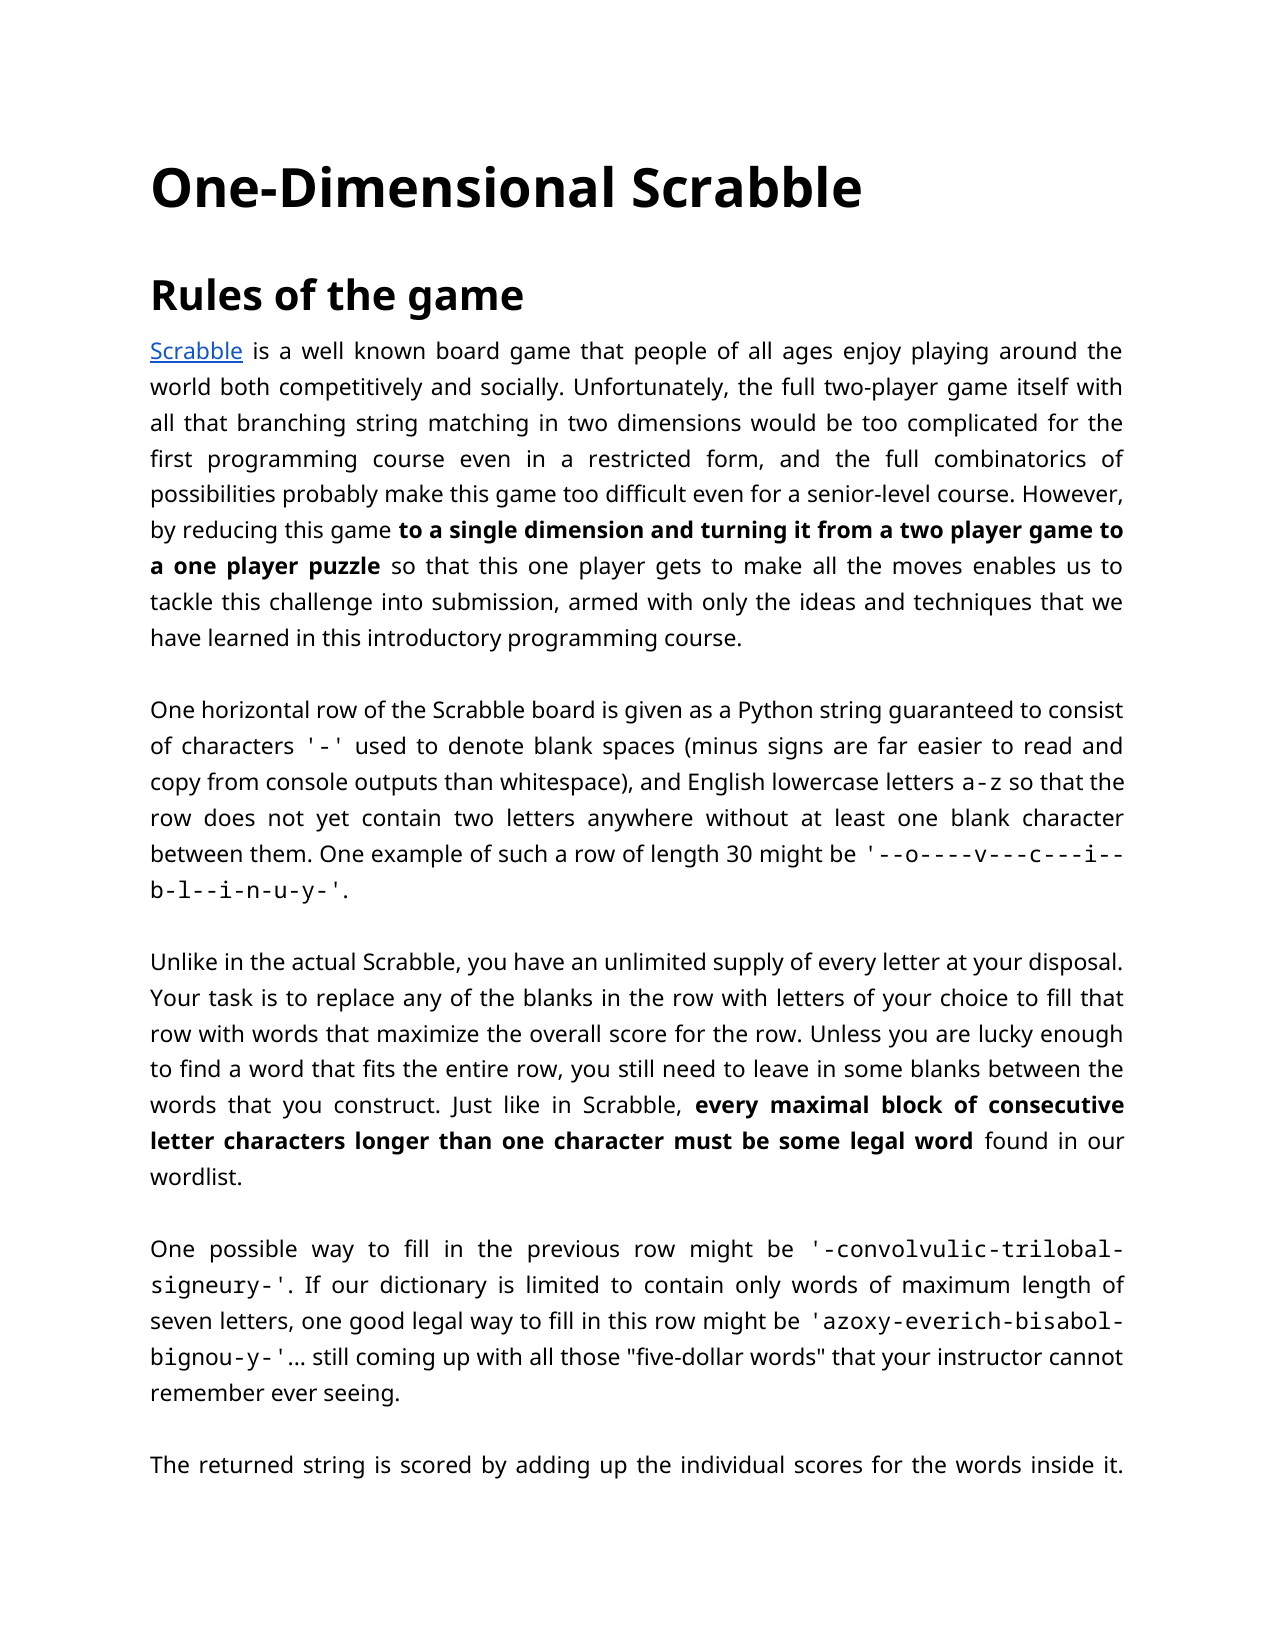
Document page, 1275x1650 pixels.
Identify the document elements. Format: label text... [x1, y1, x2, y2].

subtitle Rules of the game [150, 265, 1125, 322]
text Scrabble is a well known board game that people of all ages enjoy playing around the world both competitively and socially. Unfortunately, the full two-player game itself with all that branching string matching in two dimensions would be too complicated for the first programming course even in a restricted form, and the full combinatorics of possibilities probably make this game too difficult even for a senior-level course. However, by reducing this game to a single dimension and turning it from a two player game to a one player puzzle so that this one player gets to make all the moves enables us to tackle this challenge into submission, armed with only the ideas and techniques that we have learned in this introductory programming course. [150, 335, 1125, 653]
title One-Dimensional Scrabble [150, 150, 1125, 224]
text The returned string is scored by adding up the individual scores for the words inside it. [150, 1449, 1125, 1480]
text One possible way to fill in the previous row might be '-convolvulic-trilobal-signeury-'. If our dictionary is limited to contain only words of maximum length of seven letters, one good legal way to fill in this row might be 'azoxy-everich-bisabol-bignou-y-'... still coming up with all those "five-dollar words" that your instructor cannot remember ever seeing. [150, 1233, 1125, 1408]
text One horizontal row of the Scrabble board is given as a Python string guaranteed to consist of characters '-' used to denote blank spaces (minus signs are far easier to read and copy from console outputs than whitespace), and English lowercase letters a-z so that the row does not yet contain two letters anywhere without at least one blank character between them. One example of such a row of length 30 might be '--o----v---c---i--b-l--i-n-u-y-'. [150, 694, 1125, 905]
text Unlike in the actual Scrabble, you have an unlimited supply of every letter at your disposal. Your task is to replace any of the blanks in the row with letters of your choice to fill that row with words that maximize the overall score for the row. Unless you are lucky enough to find a word that fits the entire row, you still need to leave in some blanks between the words that you construct. Just like in Scrabble, every maximal block of consecutive letter characters longer than one character must be some legal word found in our wordlist. [150, 946, 1125, 1192]
